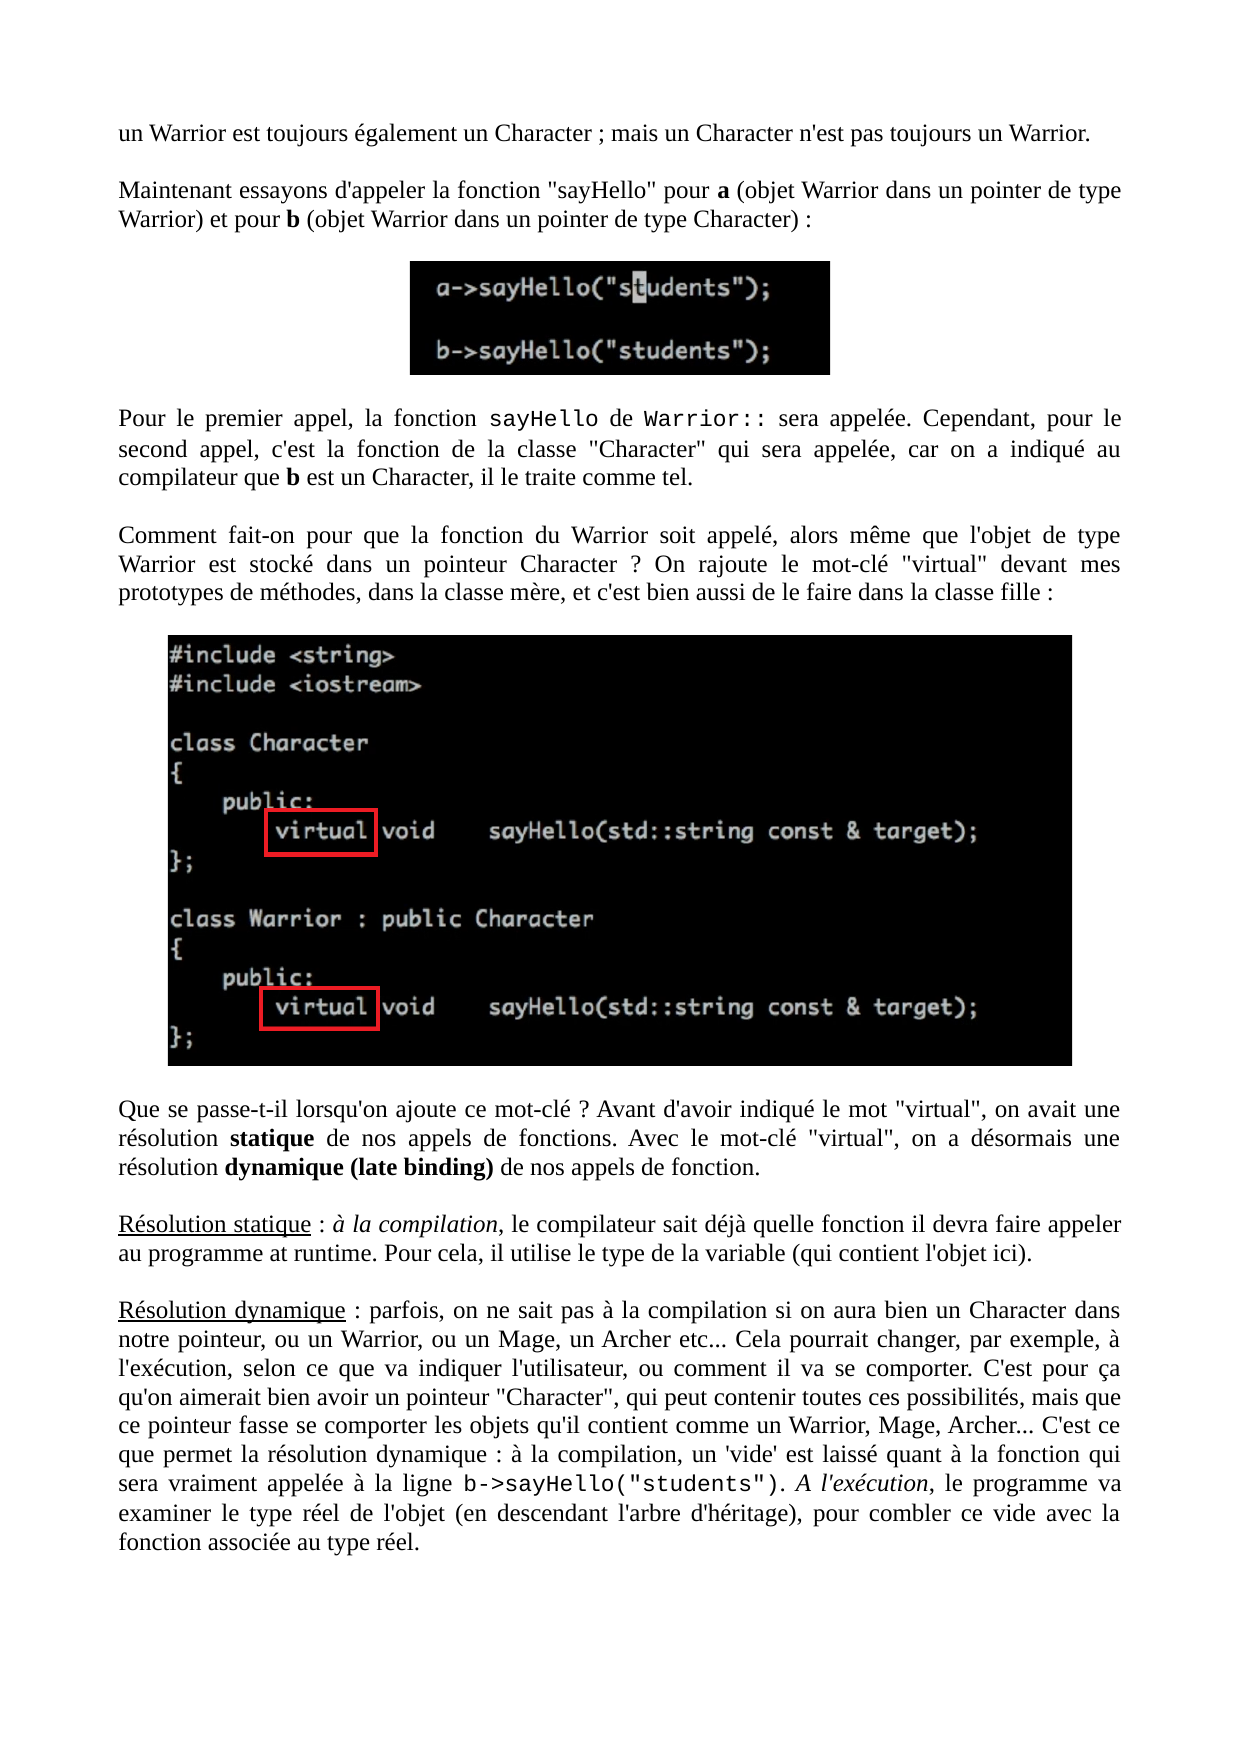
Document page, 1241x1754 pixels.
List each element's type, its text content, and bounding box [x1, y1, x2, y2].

text Résolution dynamique : parfois, on ne sait pas à la compilation si on aura bien un Character dans notre pointeur, ou un Warrior, ou un Mage, un Archer etc... Cela pourrait changer, par exemple, à l'exécution, selon ce que va indiquer l'utilisateur, ou comment il va se comporter. C'est pour ça qu'on aimerait bien avoir un pointeur "Character", qui peut contenir toutes ces possibilités, mais que ce pointeur fasse se comporter les objets qu'il contient comme un Warrior, Mage, Archer... C'est ce que permet la résolution dynamique : à la compilation, un 'vide' est laissé quant à la fonction qui sera vraiment appelée à la ligne b->sayHello("students"). A l'exécution, le programme va examiner le type réel de l'objet (en descendant l'arbre d'héritage), pour combler ce vide avec la fonction associée au type réel. [118, 1295, 1122, 1556]
text Maintenant essayons d'appeler la fonction "sayHello" pour a (objet Warrior dans un pointer de type Warrior) et pour b (objet Warrior dans un pointer de type Character) : [118, 176, 1122, 233]
text Comment fait-on pour que la fonction du Warrior soit appelé, alors même que l'objet de type Warrior est stocké dans un pointeur Character ? On rajoute le mot-clé "virtual" devant mes prototypes de méthodes, dans la classe mère, et c'est bien aussi de le faire dans la classe fille : [118, 520, 1122, 606]
text Résolution statique : à la compilation, le compilateur sait déjà quelle fonction il devra faire appeler au programme at runtime. Pour cela, il utilise le type de la variable (qui contient l'objet ici). [118, 1209, 1122, 1267]
text Que se passe-t-il lorsqu'on ajoute ce mot-clé ? Avant d'avoir indiqué le mot "virtual", on avait une résolution statique de nos appels de fonctions. Avec le mot-clé "virtual", on a désormais une résolution dynamique (late binding) de nos appels de fonction. [118, 1094, 1122, 1180]
text un Warrior est toujours également un Character ; mais un Character n'est pas toujours un Warrior. [118, 118, 1122, 147]
text Pour le premier appel, la fonction sayHello de Warrior:: sera appelée. Cependant, pour le second appel, c'est la fonction de la classe "Character" qui sera appelée, car on a indiqué au compilateur que b est un Character, il le traite comme tel. [118, 403, 1122, 491]
